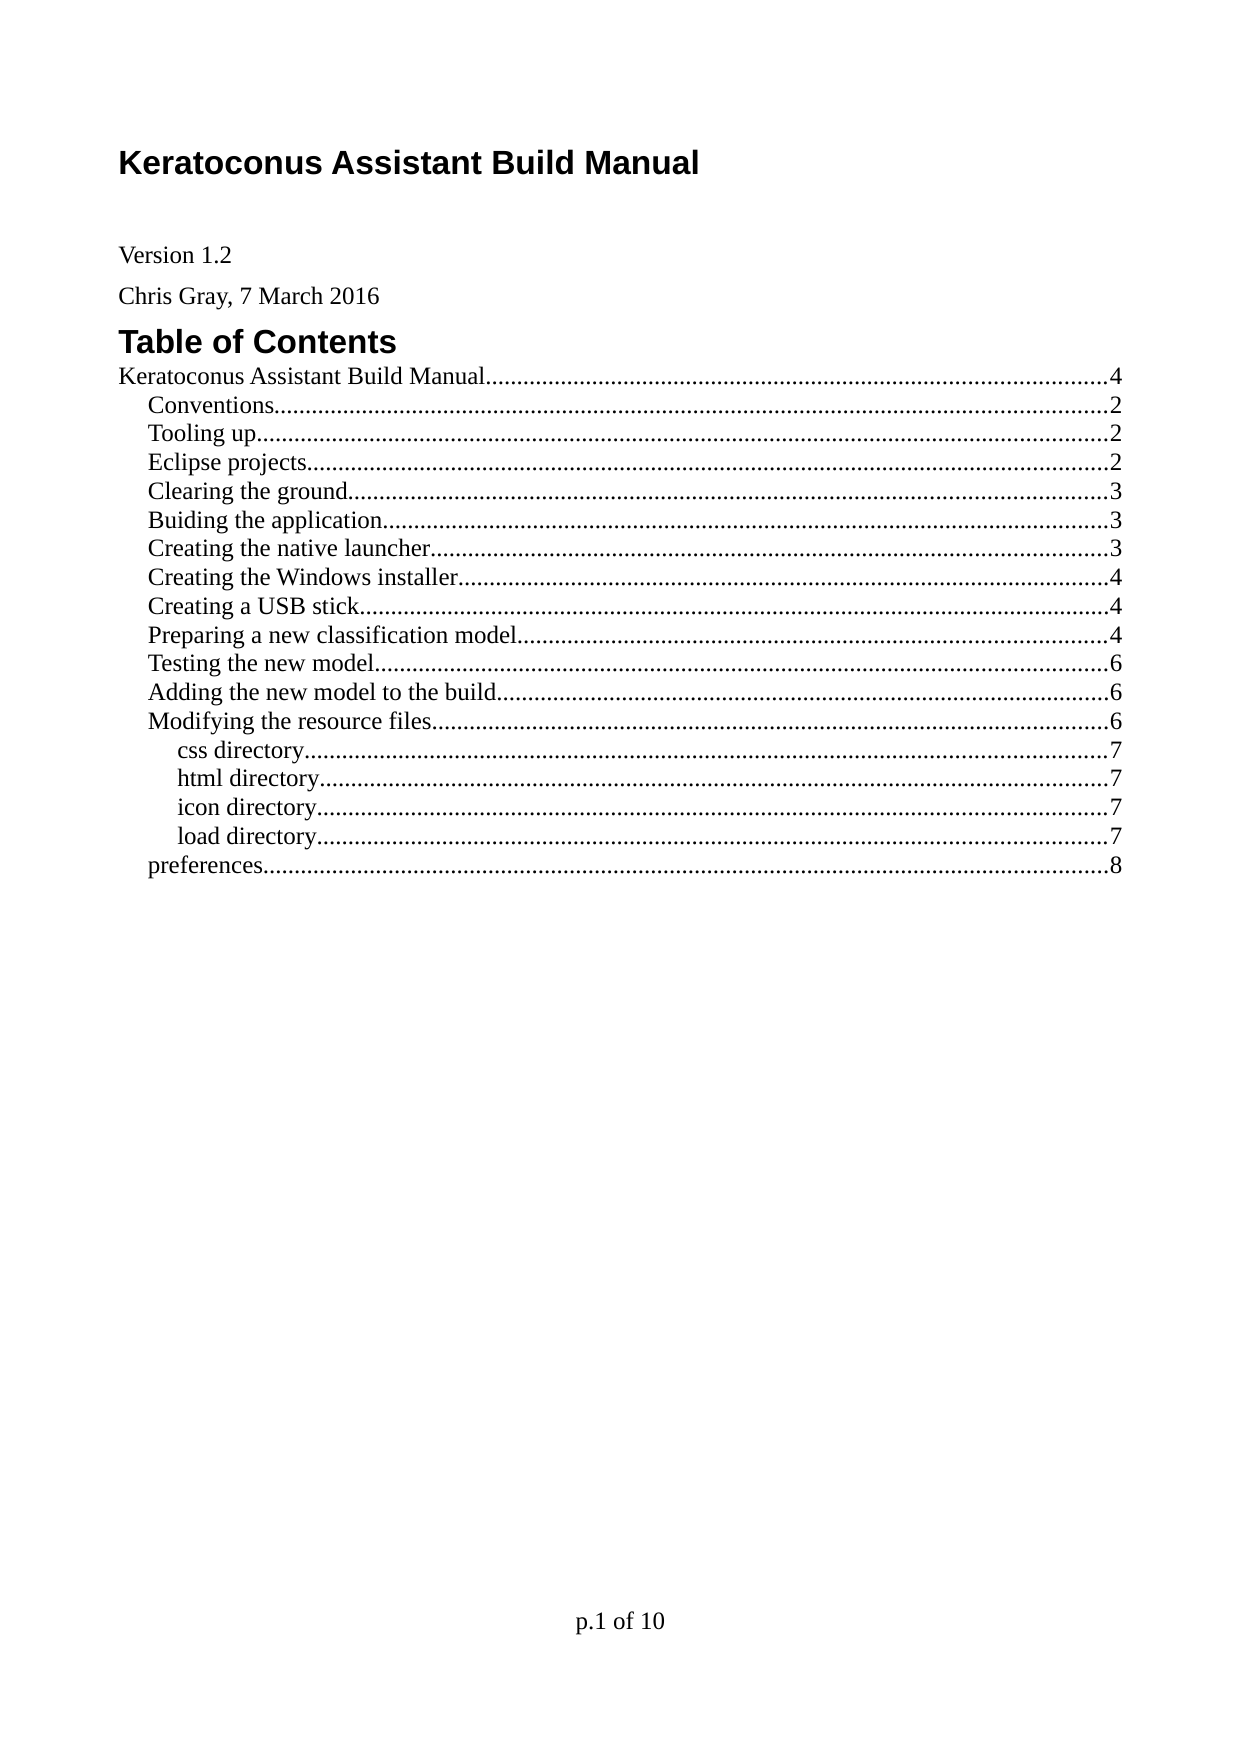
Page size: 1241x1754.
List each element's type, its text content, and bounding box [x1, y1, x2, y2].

text Creating the Windows installer 4 [148, 562, 1122, 591]
text Chris Gray, 7 March 2016 [118, 281, 1122, 310]
text Testing the new model 6 [148, 648, 1122, 677]
text Modifying the resource files 6 [148, 706, 1122, 735]
text css directory 7 [177, 735, 1122, 763]
text html directory 7 [177, 763, 1122, 792]
text Conventions 2 [148, 390, 1122, 418]
text icon directory 7 [177, 792, 1122, 821]
text Eclipse projects 2 [148, 447, 1122, 476]
subtitle Table of Contents [118, 322, 1122, 361]
text Clearing the ground 3 [148, 476, 1122, 505]
text Keratoconus Assistant Build Manual 4 [118, 361, 1122, 390]
text Adding the new model to the build 6 [148, 677, 1122, 706]
text preferences 8 [148, 850, 1122, 878]
text Version 1.2 [118, 240, 1122, 269]
text load directory 7 [177, 821, 1122, 850]
text Tooling up 2 [148, 418, 1122, 447]
text Creating a USB stick 4 [148, 591, 1122, 620]
text Buiding the application 3 [148, 505, 1122, 533]
text Preparing a new classification model 4 [148, 620, 1122, 648]
text Creating the native launcher 3 [148, 533, 1122, 562]
